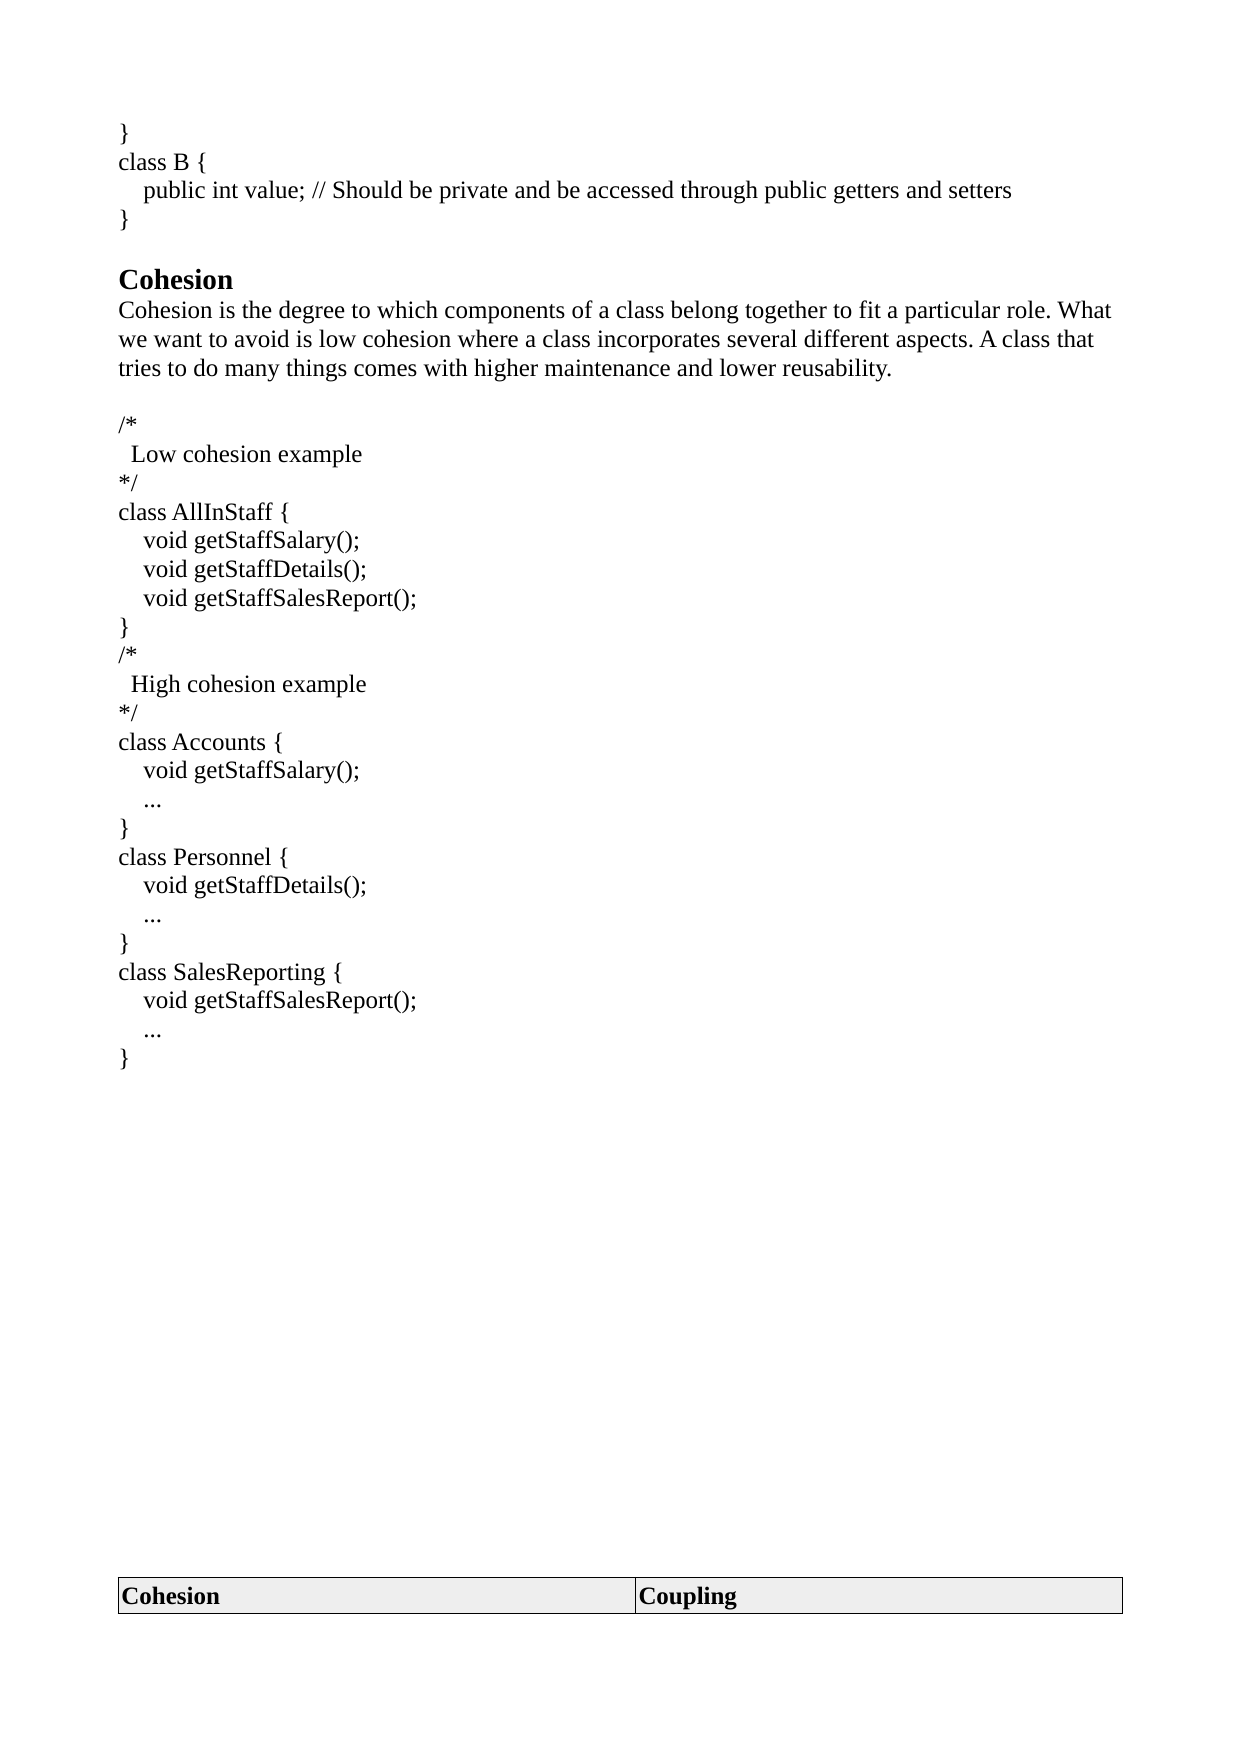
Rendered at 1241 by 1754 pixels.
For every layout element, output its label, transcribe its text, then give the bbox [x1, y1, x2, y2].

text ... [118, 1014, 1122, 1043]
text */ [118, 468, 1122, 497]
text void getStaffSalary(); [118, 755, 1122, 784]
text ... [118, 784, 1122, 813]
text void getStaffSalary(); [118, 525, 1122, 554]
text } [118, 612, 1122, 640]
text } [118, 928, 1122, 957]
text Cohesion is the degree to which components of a class belong together to fit a particular role. What we want to avoid is low cohesion where a class incorporates several different aspects. A class that tries to do many things comes with higher maintenance and lower reusability. [118, 295, 1122, 382]
text ... [118, 899, 1122, 928]
text class AllInStaff { [118, 497, 1122, 525]
table_header Cohesion [119, 1578, 635, 1613]
text } [118, 1043, 1122, 1072]
text */ [118, 698, 1122, 727]
text void getStaffSalesReport(); [118, 583, 1122, 612]
text class Accounts { [118, 727, 1122, 755]
text void getStaffDetails(); [118, 870, 1122, 899]
text class SalesReporting { [118, 957, 1122, 985]
text Cohesion [118, 262, 1122, 295]
text /* [118, 410, 1122, 439]
text class B { [118, 147, 1122, 176]
table_header Coupling [636, 1578, 1122, 1613]
text High cohesion example [118, 669, 1122, 698]
text /* [118, 640, 1122, 669]
text void getStaffSalesReport(); [118, 985, 1122, 1014]
text class Personnel { [118, 842, 1122, 870]
text Low cohesion example [118, 439, 1122, 468]
text } [118, 204, 1122, 233]
text public int value; // Should be private and be accessed through public getters and setters [118, 176, 1122, 204]
text void getStaffDetails(); [118, 554, 1122, 583]
text } [118, 118, 1122, 147]
text } [118, 813, 1122, 842]
